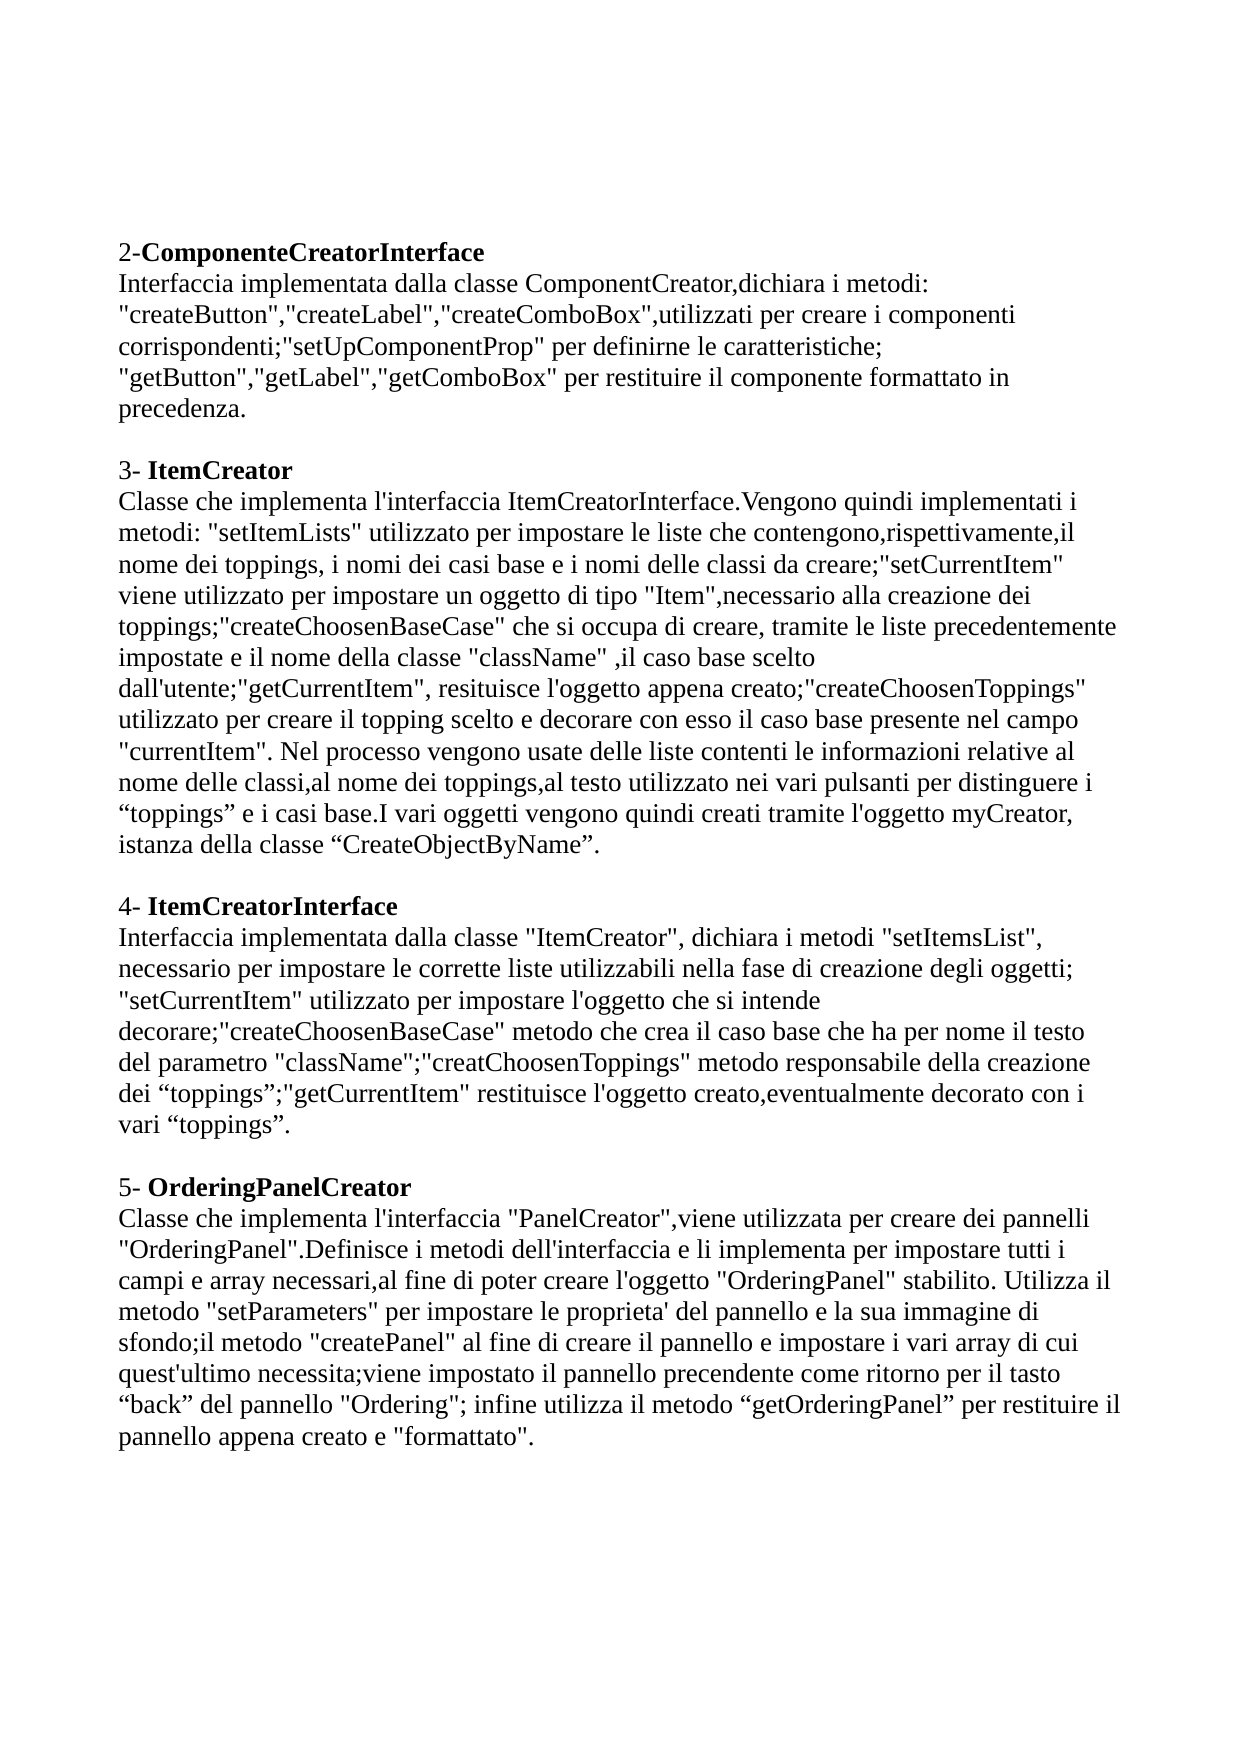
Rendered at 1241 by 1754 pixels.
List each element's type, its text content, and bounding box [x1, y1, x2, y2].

text Classe che implementa l'interfaccia "PanelCreator",viene utilizzata per creare dei pannelli "OrderingPanel".Definisce i metodi dell'interfaccia e li implementa per impostare tutti i campi e array necessari,al fine di poter creare l'oggetto "OrderingPanel" stabilito. Utilizza il metodo "setParameters" per impostare le proprieta' del pannello e la sua immagine di sfondo;il metodo "createPanel" al fine di creare il pannello e impostare i vari array di cui quest'ultimo necessita;viene impostato il pannello precendente come ritorno per il tasto “back” del pannello "Ordering"; infine utilizza il metodo “getOrderingPanel” per restituire il pannello appena creato e "formattato". [118, 1202, 1122, 1451]
text 4- ItemCreatorInterface [118, 890, 1122, 921]
text Interfaccia implementata dalla classe "ItemCreator", dichiara i metodi "setItemsList", necessario per impostare le corrette liste utilizzabili nella fase di creazione degli oggetti; "setCurrentItem" utilizzato per impostare l'oggetto che si intende decorare;"createChoosenBaseCase" metodo che crea il caso base che ha per nome il testo del parametro "className";"creatChoosenToppings" metodo responsabile della creazione dei “toppings”;"getCurrentItem" restituisce l'oggetto creato,eventualmente decorato con i vari “toppings”. [118, 921, 1122, 1139]
text Interfaccia implementata dalla classe ComponentCreator,dichiara i metodi: "createButton","createLabel","createComboBox",utilizzati per creare i componenti corrispondenti;"setUpComponentProp" per definirne le caratteristiche; "getButton","getLabel","getComboBox" per restituire il componente formattato in precedenza. [118, 267, 1122, 423]
text Classe che implementa l'interfaccia ItemCreatorInterface.Vengono quindi implementati i metodi: "setItemLists" utilizzato per impostare le liste che contengono,rispettivamente,il nome dei toppings, i nomi dei casi base e i nomi delle classi da creare;"setCurrentItem" viene utilizzato per impostare un oggetto di tipo "Item",necessario alla creazione dei toppings;"createChoosenBaseCase" che si occupa di creare, tramite le liste precedentemente impostate e il nome della classe "className" ,il caso base scelto dall'utente;"getCurrentItem", resituisce l'oggetto appena creato;"createChoosenToppings" utilizzato per creare il topping scelto e decorare con esso il caso base presente nel campo "currentItem". Nel processo vengono usate delle liste contenti le informazioni relative al nome delle classi,al nome dei toppings,al testo utilizzato nei vari pulsanti per distinguere i “toppings” e i casi base.I vari oggetti vengono quindi creati tramite l'oggetto myCreator, istanza della classe “CreateObjectByName”. [118, 485, 1122, 859]
text 5- OrderingPanelCreator [118, 1171, 1122, 1202]
text 3- ItemCreator [118, 454, 1122, 485]
text 2-ComponenteCreatorInterface [118, 236, 1122, 267]
